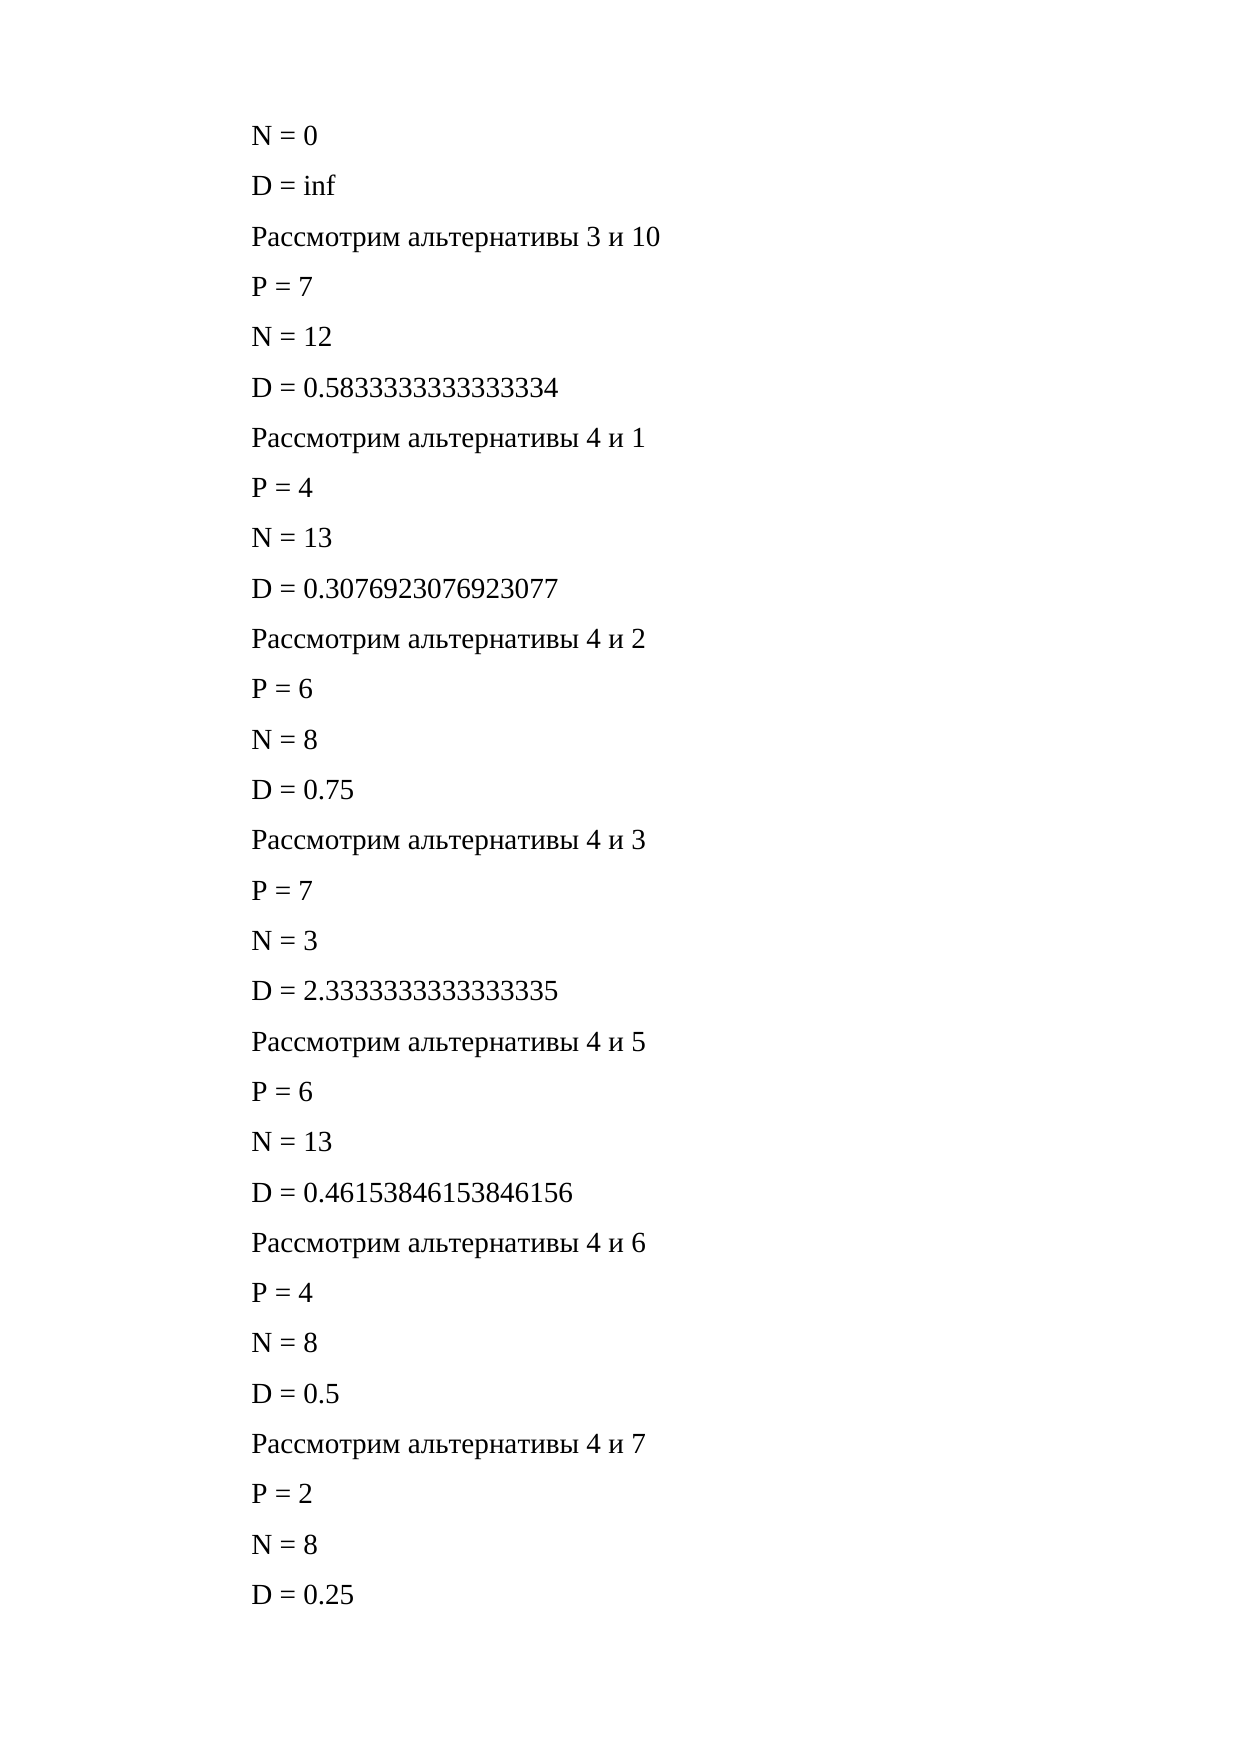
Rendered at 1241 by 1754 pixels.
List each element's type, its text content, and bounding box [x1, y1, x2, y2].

text P = 6 [177, 672, 1181, 705]
text N = 13 [177, 521, 1181, 554]
text N = 8 [177, 1527, 1181, 1560]
text D = 0.3076923076923077 [177, 571, 1181, 604]
text Рассмотрим альтернативы 3 и 10 [177, 219, 1181, 252]
text D = 0.25 [177, 1577, 1181, 1611]
text D = 0.5833333333333334 [177, 370, 1181, 403]
text P = 6 [177, 1074, 1181, 1108]
text P = 7 [177, 873, 1181, 906]
text N = 8 [177, 1326, 1181, 1359]
text N = 3 [177, 923, 1181, 957]
text P = 7 [177, 269, 1181, 303]
text N = 0 [177, 118, 1181, 152]
text P = 2 [177, 1477, 1181, 1510]
text D = 0.75 [177, 772, 1181, 806]
text N = 12 [177, 319, 1181, 353]
text Рассмотрим альтернативы 4 и 2 [177, 621, 1181, 655]
text P = 4 [177, 1275, 1181, 1309]
text Рассмотрим альтернативы 4 и 5 [177, 1024, 1181, 1057]
text D = inf [177, 168, 1181, 202]
text D = 0.46153846153846156 [177, 1175, 1181, 1208]
text Рассмотрим альтернативы 4 и 3 [177, 822, 1181, 856]
text N = 13 [177, 1124, 1181, 1158]
text Рассмотрим альтернативы 4 и 1 [177, 420, 1181, 453]
text Рассмотрим альтернативы 4 и 7 [177, 1426, 1181, 1460]
text N = 8 [177, 722, 1181, 755]
text P = 4 [177, 470, 1181, 504]
text D = 2.3333333333333335 [177, 973, 1181, 1007]
text Рассмотрим альтернативы 4 и 6 [177, 1225, 1181, 1258]
text D = 0.5 [177, 1376, 1181, 1409]
